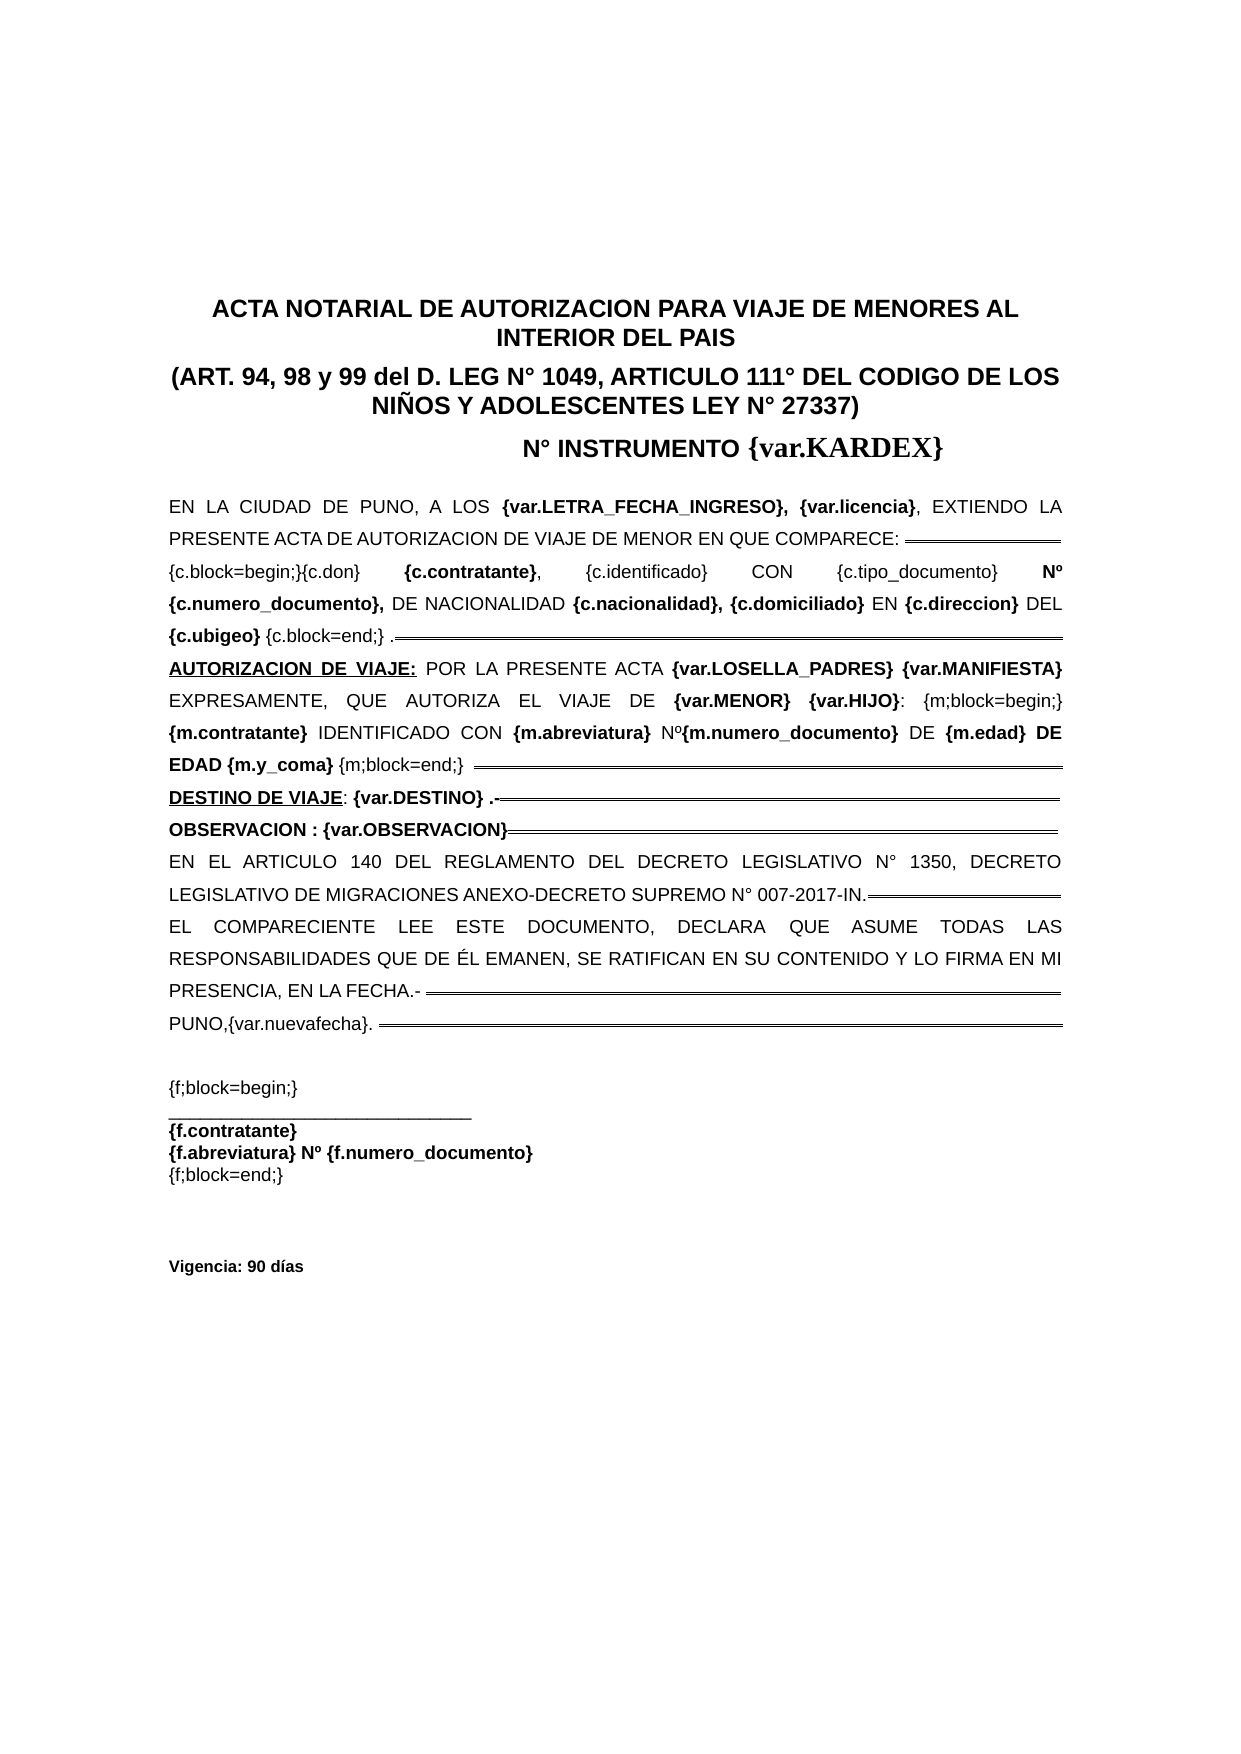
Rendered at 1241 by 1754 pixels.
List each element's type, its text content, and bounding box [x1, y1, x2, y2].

text {f;block=begin;} [169, 1077, 1062, 1099]
text ACTA NOTARIAL DE AUTORIZACION PARA VIAJE DE MENORES AL INTERIOR DEL PAIS [169, 294, 1062, 352]
text {f.abreviatura} Nº {f.numero_documento} [169, 1142, 1062, 1163]
text {f.contratante} [169, 1120, 1062, 1142]
text PUNO,{var.nuevafecha}. [169, 1012, 1062, 1034]
text N° INSTRUMENTO {var.KARDEX} [169, 430, 1062, 464]
text {f;block=end;} [169, 1163, 1062, 1185]
text _____________________________ [169, 1099, 1062, 1120]
text {c.block=begin;}{c.don} {c.contratante}, {c.identificado} CON {c.tipo_documento} Nº {c.numero_documento}, DE NACIONALIDAD {c.nacionalidad}, {c.domiciliado} EN {c.direccion} DEL {c.ubigeo} {c.block=end;} . [169, 560, 1062, 647]
text EL COMPARECIENTE LEE ESTE DOCUMENTO, DECLARA QUE ASUME TODAS LAS RESPONSABILIDADES QUE DE ÉL EMANEN, SE RATIFICAN EN SU CONTENIDO Y LO FIRMA EN MI PRESENCIA, EN LA FECHA.- [169, 916, 1062, 1002]
text Vigencia: 90 días [169, 1257, 1062, 1276]
text DESTINO DE VIAJE: {var.DESTINO} .- [169, 786, 1062, 808]
text EN LA CIUDAD DE PUNO, A LOS {var.LETRA_FECHA_INGRESO}, {var.licencia}, EXTIENDO LA PRESENTE ACTA DE AUTORIZACION DE VIAJE DE MENOR EN QUE COMPARECE: [169, 496, 1062, 550]
text AUTORIZACION DE VIAJE: POR LA PRESENTE ACTA {var.LOSELLA_PADRES} {var.MANIFIESTA} EXPRESAMENTE, QUE AUTORIZA EL VIAJE DE {var.MENOR} {var.HIJO}: {m;block=begin;}{m.contratante} IDENTIFICADO CON {m.abreviatura} Nº{m.numero_documento} DE {m.edad} DE EDAD {m.y_coma} {m;block=end;} [169, 657, 1062, 776]
text OBSERVACION : {var.OBSERVACION} [169, 819, 1062, 840]
text (ART. 94, 98 y 99 del D. LEG N° 1049, ARTICULO 111° DEL CODIGO DE LOS NIÑOS Y ADOLESCENTES LEY N° 27337) [169, 362, 1062, 420]
text EN EL ARTICULO 140 DEL REGLAMENTO DEL DECRETO LEGISLATIVO N° 1350, DECRETO LEGISLATIVO DE MIGRACIONES ANEXO-DECRETO SUPREMO N° 007-2017-IN. [169, 851, 1062, 905]
